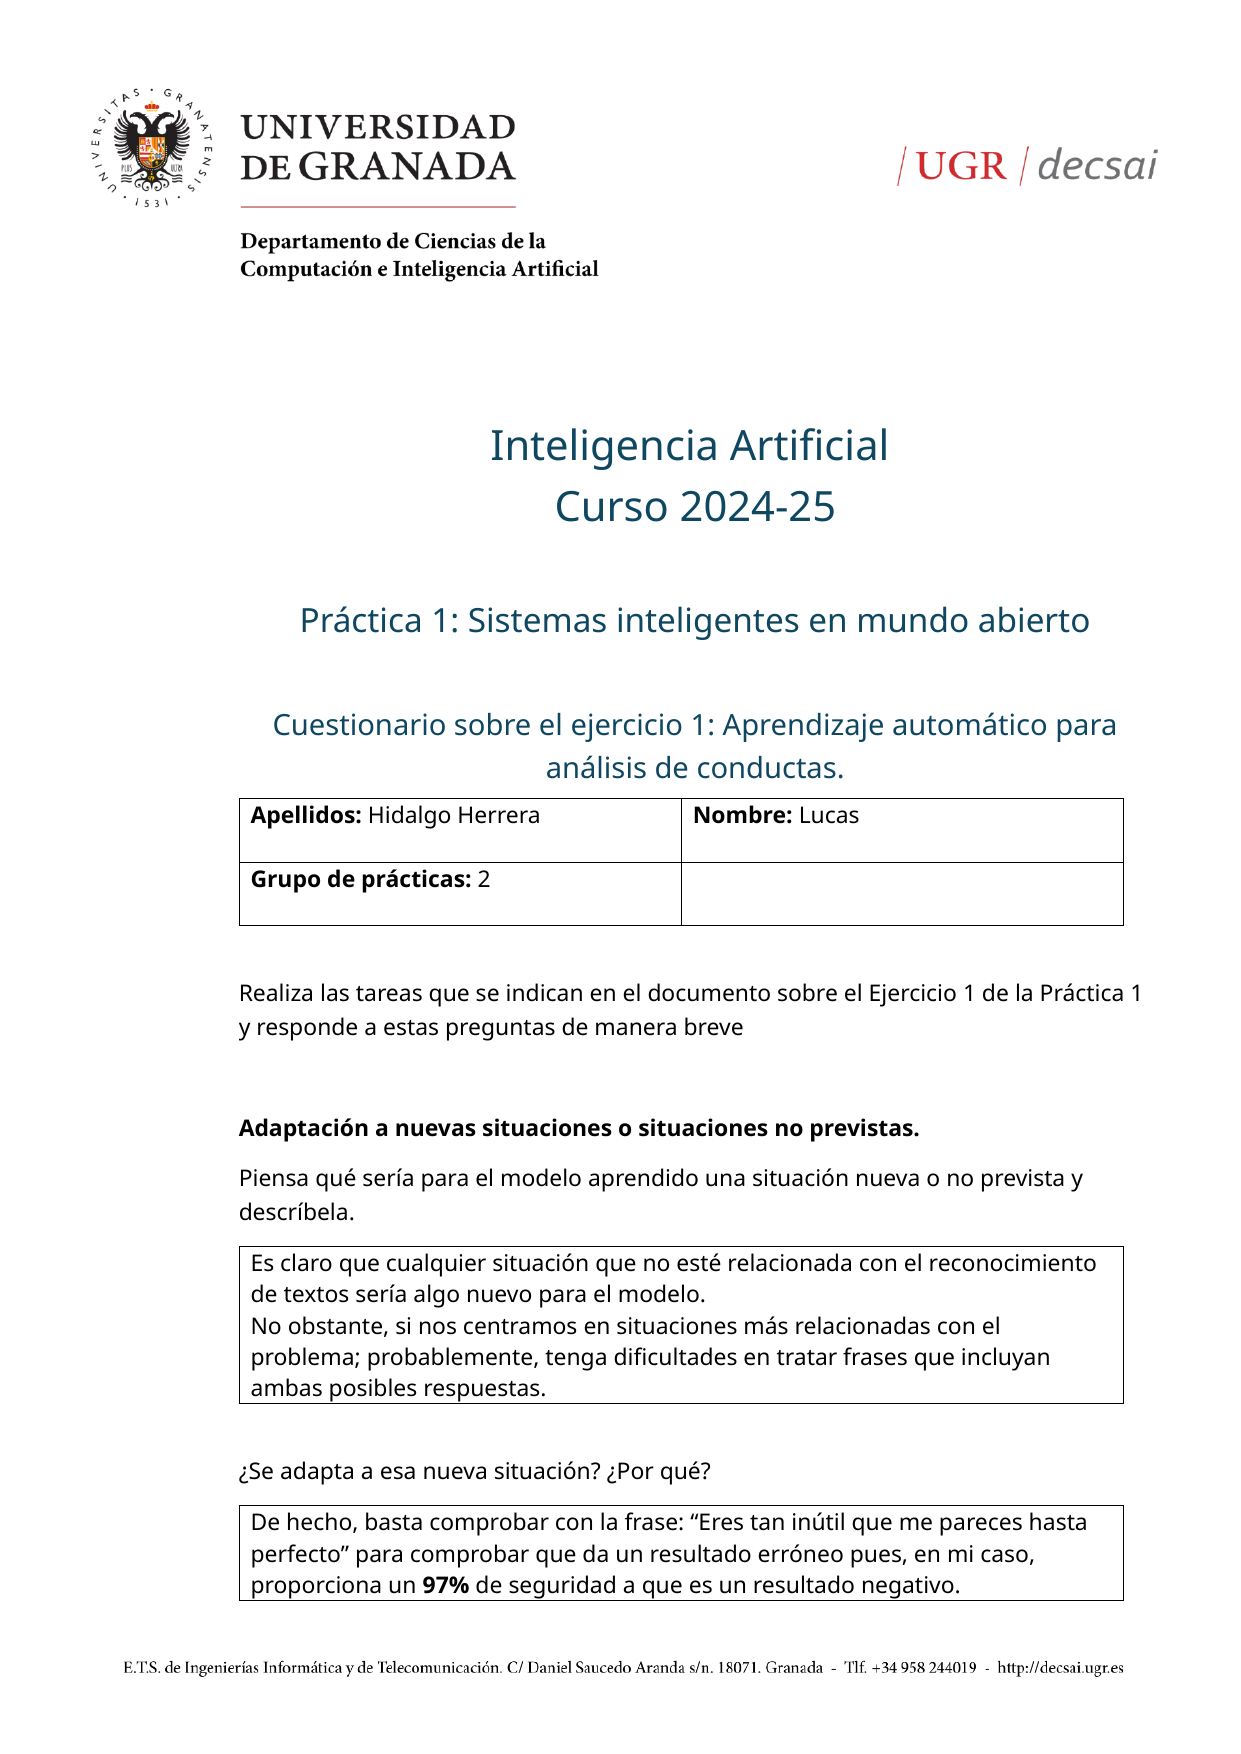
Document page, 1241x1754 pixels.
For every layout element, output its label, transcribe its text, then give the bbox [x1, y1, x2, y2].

text Adaptación a nuevas situaciones o situaciones no previstas. [238, 1111, 1152, 1143]
picture [3, 1658, 1241, 1754]
table_header De hecho, basta comprobar con la frase: “Eres tan inútil que me pareces hasta perfecto” para comprobar que da un resultado erróneo pues, en mi caso, proporciona un 97% de seguridad a que es un resultado negativo. [240, 1506, 1123, 1600]
subtitle Inteligencia Artificial Curso 2024-25 [238, 415, 1152, 533]
table_cell [682, 863, 1123, 925]
subtitle Cuestionario sobre el ejercicio 1: Aprendizaje automático para análisis de conductas. [238, 704, 1152, 787]
table_cell Grupo de prácticas: 2 [240, 863, 681, 925]
text ¿Se adapta a esa nueva situación? ¿Por qué? [238, 1455, 1152, 1486]
text Piensa qué sería para el modelo aprendido una situación nueva o no prevista y descríbela. [238, 1162, 1152, 1227]
table_header Apellidos: Hidalgo Herrera [240, 799, 681, 862]
table_header Nombre: Lucas [682, 799, 1123, 862]
table_header Es claro que cualquier situación que no esté relacionada con el reconocimiento de textos sería algo nuevo para el modelo. No obstante, si nos centramos en situaciones más relacionadas con el problema; probablemente, tenga dificultades en tratar frases que incluyan ambas posibles respuestas. [240, 1247, 1123, 1403]
subtitle Práctica 1: Sistemas inteligentes en mundo abierto [238, 597, 1152, 642]
text Realiza las tareas que se indican en el documento sobre el Ejercicio 1 de la Práctica 1 y responde a estas preguntas de manera breve [238, 977, 1152, 1042]
picture [3, 0, 1239, 284]
